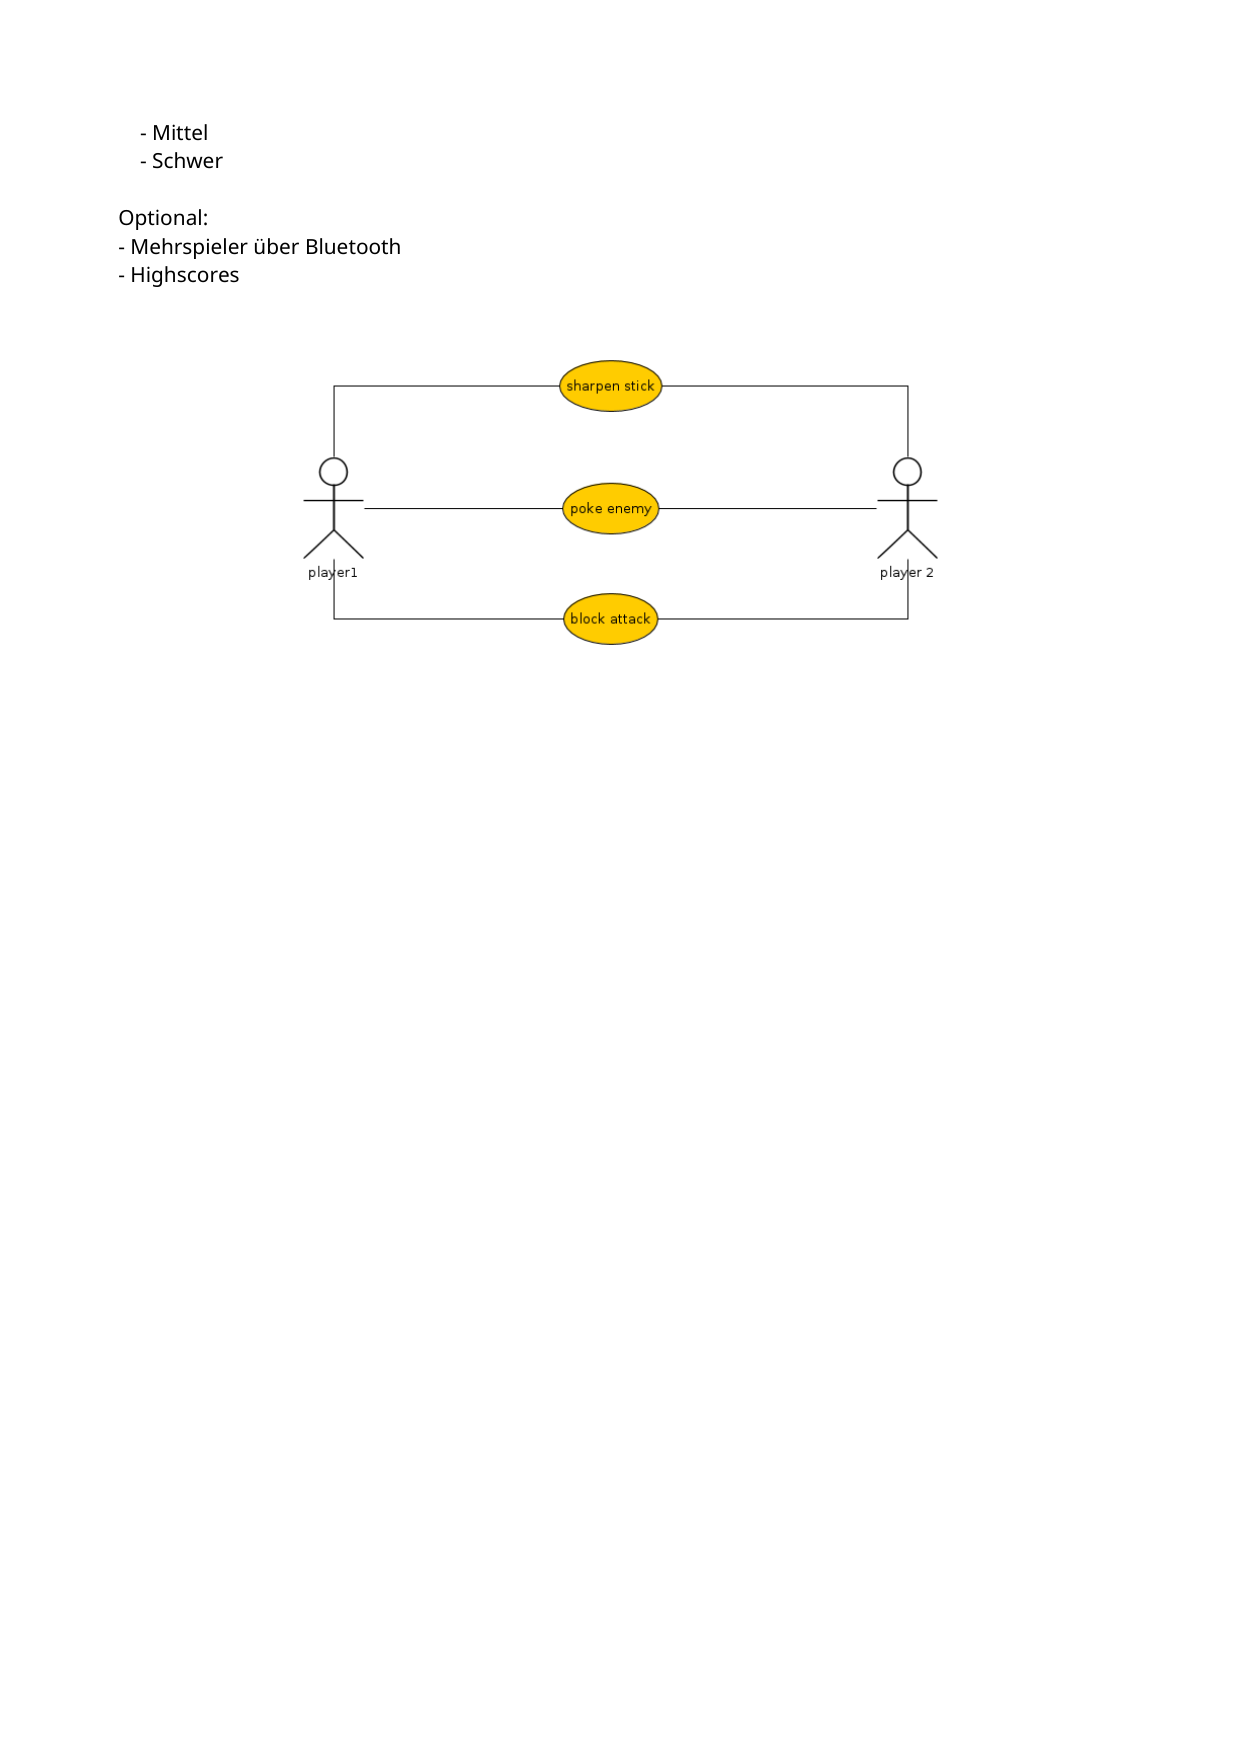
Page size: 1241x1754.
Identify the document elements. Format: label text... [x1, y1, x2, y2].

text - Mehrspieler über Bluetooth [118, 232, 1122, 260]
text - Highscores [118, 260, 1122, 289]
text Optional: [118, 203, 1122, 232]
text - Mittel [118, 118, 1122, 147]
text - Schwer [118, 147, 1122, 175]
picture [288, 345, 953, 659]
